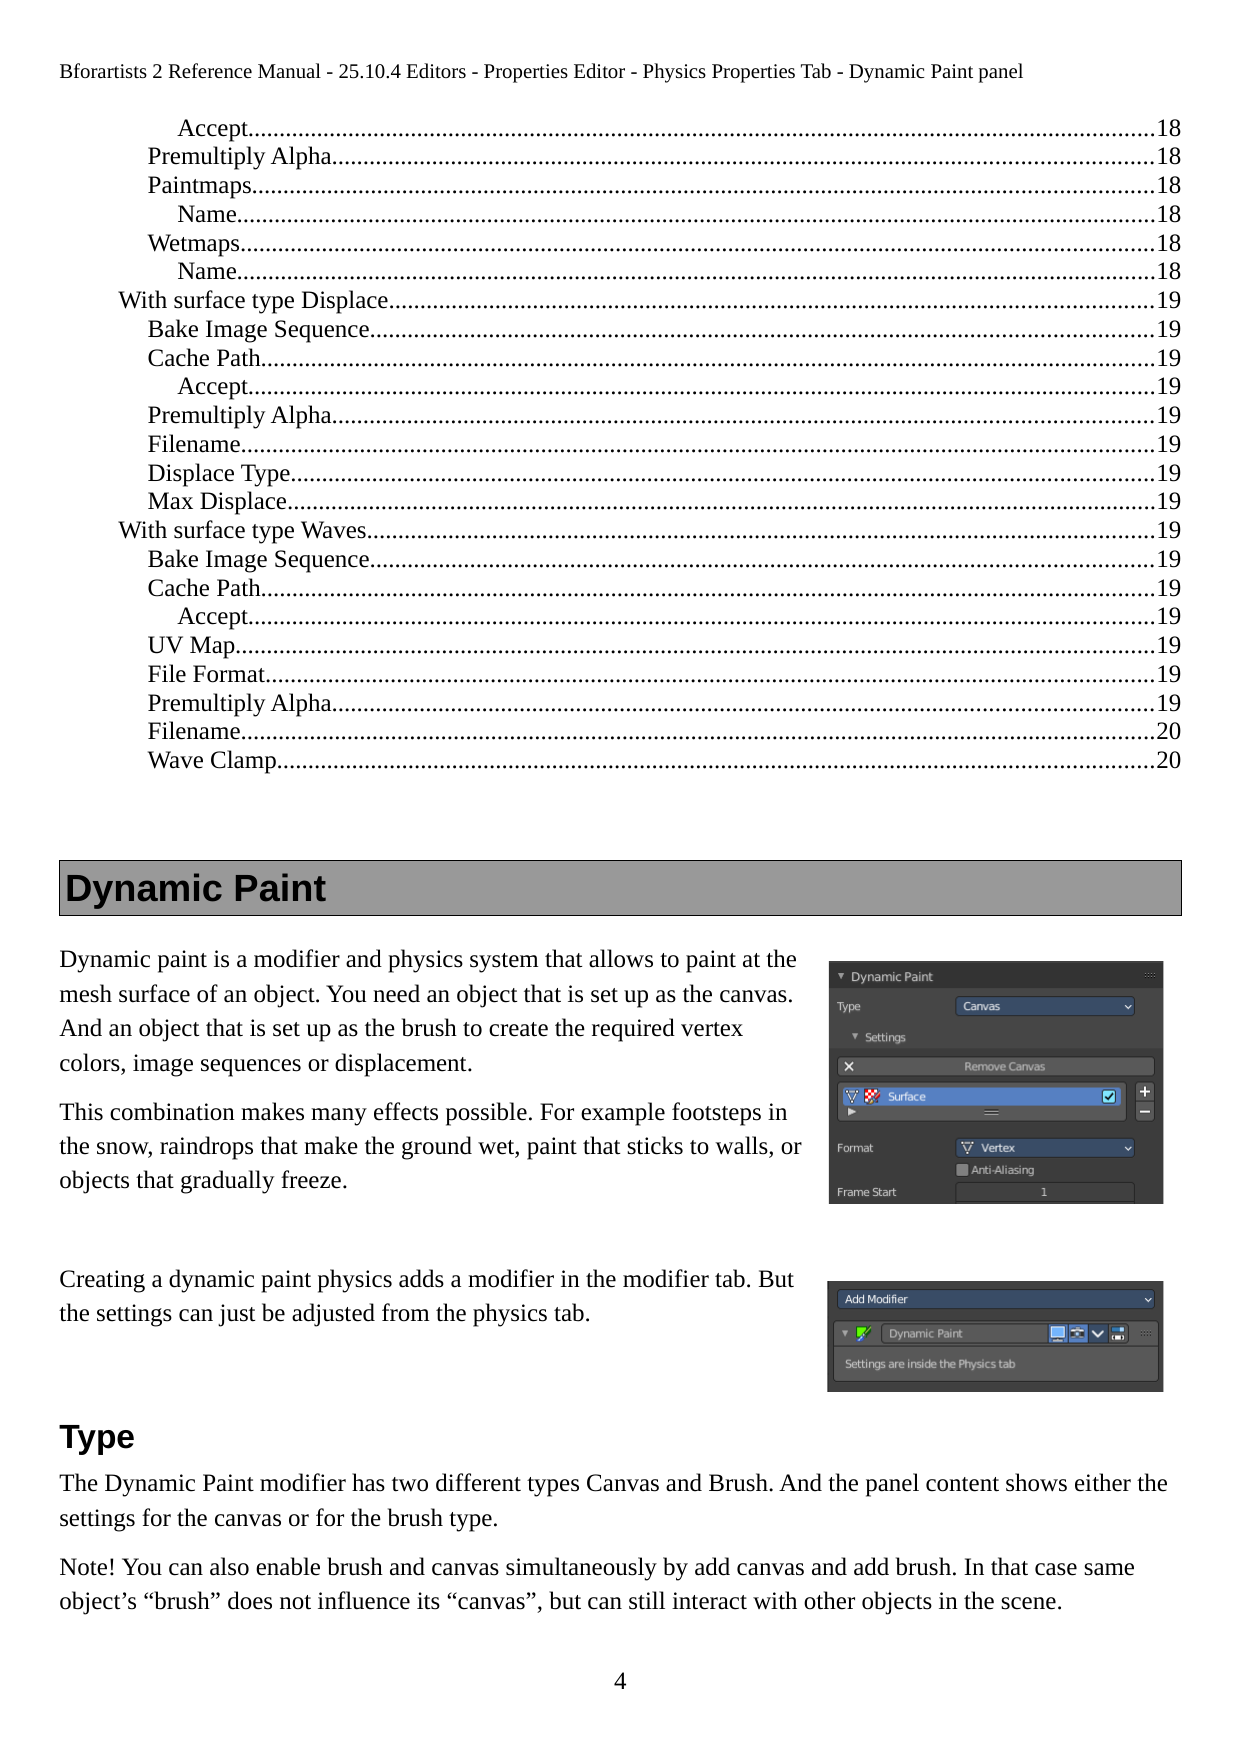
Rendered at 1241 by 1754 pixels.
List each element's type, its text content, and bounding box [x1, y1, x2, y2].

text File Format 19 [147, 659, 1181, 688]
text Premultiply Alpha 18 [147, 141, 1181, 170]
text Creating a dynamic paint physics adds a modifier in the modifier tab. But the settings can just be adjusted from the physics tab. [59, 1264, 1181, 1327]
subtitle Type [59, 1417, 1181, 1456]
text Premultiply Alpha 19 [147, 400, 1181, 429]
text Bake Image Sequence 19 [147, 544, 1181, 573]
text Max Displace 19 [147, 486, 1181, 515]
text Displace Type 19 [147, 458, 1181, 486]
text Wave Clamp 20 [147, 745, 1181, 774]
text Paintmaps 18 [147, 170, 1181, 199]
text With surface type Displace 19 [118, 285, 1181, 314]
text Note! You can also enable brush and canvas simultaneously by add canvas and add brush. In that case same object’s “brush” does not influence its “canvas”, but can still interact with other objects in the scene. [59, 1552, 1181, 1615]
text With surface type Waves 19 [118, 515, 1181, 544]
text Filename 20 [147, 716, 1181, 745]
text UV Map 19 [147, 630, 1181, 659]
text Accept 18 [177, 113, 1181, 141]
text This combination makes many effects possible. For example footsteps in the snow, raindrops that make the ground wet, paint that sticks to walls, or objects that gradually freeze. [59, 1097, 828, 1194]
text Cache Path 19 [147, 573, 1181, 601]
text Name 18 [177, 256, 1181, 285]
text Wetmaps 18 [147, 228, 1181, 256]
text Filename 19 [147, 429, 1181, 458]
table_header Dynamic Paint [60, 861, 1181, 915]
text Cache Path 19 [147, 343, 1181, 371]
text Bake Image Sequence 19 [147, 314, 1181, 343]
text Accept 19 [177, 601, 1181, 630]
text Dynamic paint is a modifier and physics system that allows to paint at the mesh surface of an object. You need an object that is set up as the canvas. And an object that is set up as the brush to create the required vertex colors, image sequences or displacement. [59, 944, 1181, 1076]
picture [827, 1281, 1164, 1392]
text Premultiply Alpha 19 [147, 688, 1181, 716]
text The Dynamic Paint modifier has two different types Canvas and Brush. And the panel content shows either the settings for the canvas or for the brush type. [59, 1468, 1181, 1532]
text Name 18 [177, 199, 1181, 228]
text Accept 19 [177, 371, 1181, 400]
picture [828, 961, 1164, 1204]
